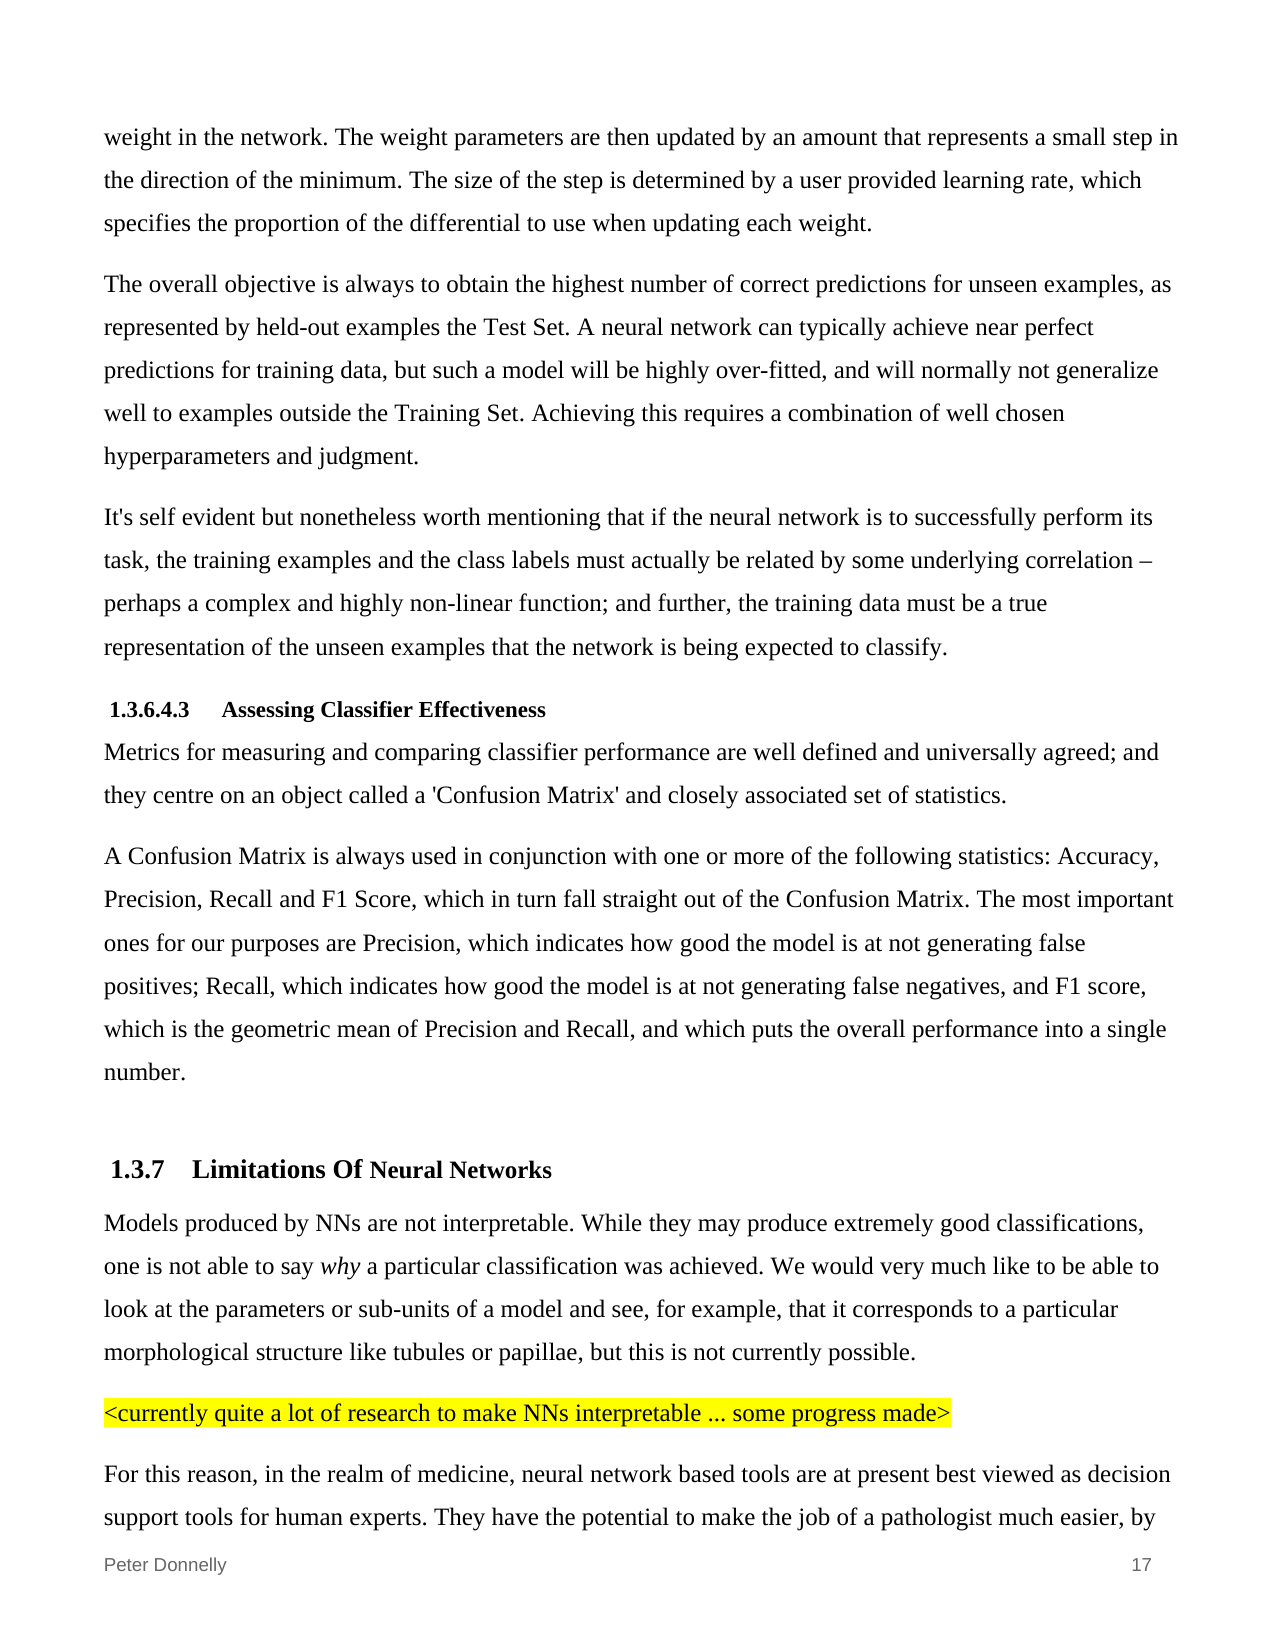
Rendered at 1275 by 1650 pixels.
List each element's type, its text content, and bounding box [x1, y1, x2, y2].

text <currently quite a lot of research to make NNs interpretable ... some progress made> [103, 1398, 1181, 1427]
text It's self evident but nonetheless worth mentioning that if the neural network is to successfully perform its task, the training examples and the class labels must actually be related by some underlying correlation – perhaps a complex and highly non-linear function; and further, the training data must be a true representation of the unseen examples that the network is being expected to classify. [103, 502, 1181, 660]
text For this reason, in the realm of medicine, neural network based tools are at present best viewed as decision support tools for human experts. They have the potential to make the job of a pathologist much easier, by [103, 1459, 1181, 1531]
text weight in the network. The weight parameters are then updated by an amount that represents a small step in the direction of the minimum. The size of the step is determined by a user provided learning rate, which specifies the proportion of the differential to use when updating each weight. [103, 122, 1181, 237]
subtitle Limitations Of Neural Networks [103, 1153, 1181, 1184]
text Models produced by NNs are not interpretable. While they may produce extremely good classifications, one is not able to say why a particular classification was achieved. We would very much like to be able to look at the parameters or sub-units of a model and see, for example, that it corresponds to a particular morphological structure like tubules or papillae, but this is not currently possible. [103, 1208, 1181, 1366]
text The overall objective is always to obtain the highest number of correct predictions for unseen examples, as represented by held-out examples the Test Set. A neural network can typically achieve near perfect predictions for training data, but such a model will be highly over-fitted, and will normally not generalize well to examples outside the Training Set. Achieving this requires a combination of well chosen hyperparameters and judgment. [103, 269, 1181, 470]
subtitle Assessing Classifier Effectiveness [103, 696, 1181, 722]
text Metrics for measuring and comparing classifier performance are well defined and universally agreed; and they centre on an object called a 'Confusion Matrix' and closely associated set of statistics. [103, 737, 1181, 809]
text A Confusion Matrix is always used in conjunction with one or more of the following statistics: Accuracy, Precision, Recall and F1 Score, which in turn fall straight out of the Confusion Matrix. The most important ones for our purposes are Precision, which indicates how good the model is at not generating false positives; Recall, which indicates how good the model is at not generating false negatives, and F1 score, which is the geometric mean of Precision and Recall, and which puts the overall performance into a single number. [103, 841, 1181, 1086]
